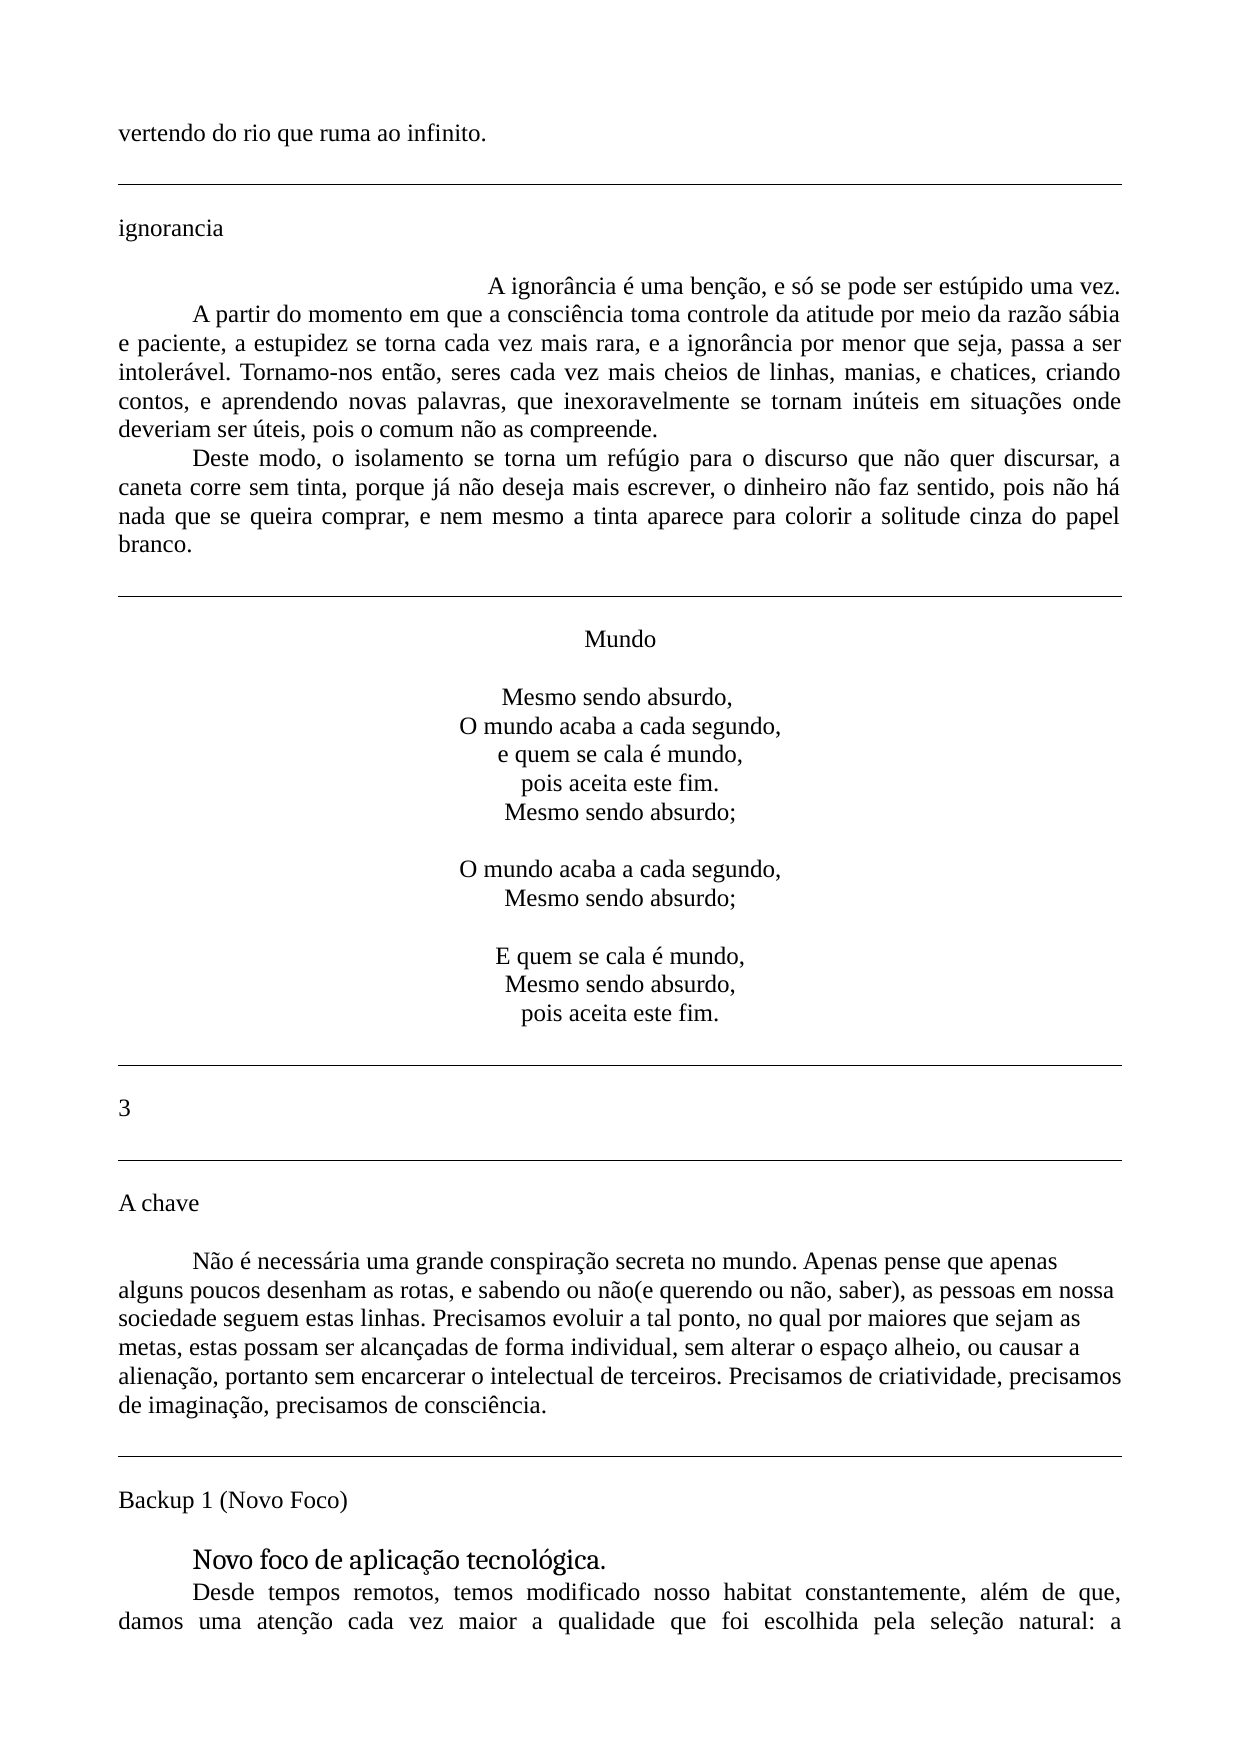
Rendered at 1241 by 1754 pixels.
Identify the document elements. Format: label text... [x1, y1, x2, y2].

text Mesmo sendo absurdo, O mundo acaba a cada segundo, e quem se cala é mundo, pois aceita este fim. Mesmo sendo absurdo; O mundo acaba a cada segundo, Mesmo sendo absurdo; E quem se cala é mundo, Mesmo sendo absurdo, pois aceita este fim. [118, 682, 1122, 1027]
text ignorancia [118, 213, 1122, 242]
text Não é necessária uma grande conspiração secreta no mundo. Apenas pense que apenas alguns poucos desenham as rotas, e sabendo ou não(e querendo ou não, saber), as pessoas em nossa sociedade seguem estas linhas. Precisamos evoluir a tal ponto, no qual por maiores que sejam as metas, estas possam ser alcançadas de forma individual, sem alterar o espaço alheio, ou causar a alienação, portanto sem encarcerar o intelectual de terceiros. Precisamos de criatividade, precisamos de imaginação, precisamos de consciência. [118, 1246, 1122, 1418]
text A ignorância é uma benção, e só se pode ser estúpido uma vez. A partir do momento em que a consciência toma controle da atitude por meio da razão sábia e paciente, a estupidez se torna cada vez mais rara, e a ignorância por menor que seja, passa a ser intolerável. Tornamo-nos então, seres cada vez mais cheios de linhas, manias, e chatices, criando contos, e aprendendo novas palavras, que inexoravelmente se tornam inúteis em situações onde deveriam ser úteis, pois o comum não as compreende. Deste modo, o isolamento se torna um refúgio para o discurso que não quer discursar, a caneta corre sem tinta, porque já não deseja mais escrever, o dinheiro não faz sentido, pois não há nada que se queira comprar, e nem mesmo a tinta aparece para colorir a solitude cinza do papel branco. [118, 271, 1122, 558]
text Backup 1 (Novo Foco) [118, 1485, 1122, 1514]
text A chave [118, 1188, 1122, 1217]
text vertendo do rio que ruma ao infinito. [118, 118, 1122, 147]
text 3 [118, 1093, 1122, 1122]
text Desde tempos remotos, temos modificado nosso habitat constantemente, além de que, damos uma atenção cada vez maior a qualidade que foi escolhida pela seleção natural: a [118, 1577, 1122, 1634]
text Novo foco de aplicação tecnológica. [118, 1542, 1122, 1577]
text Mundo [118, 624, 1122, 653]
